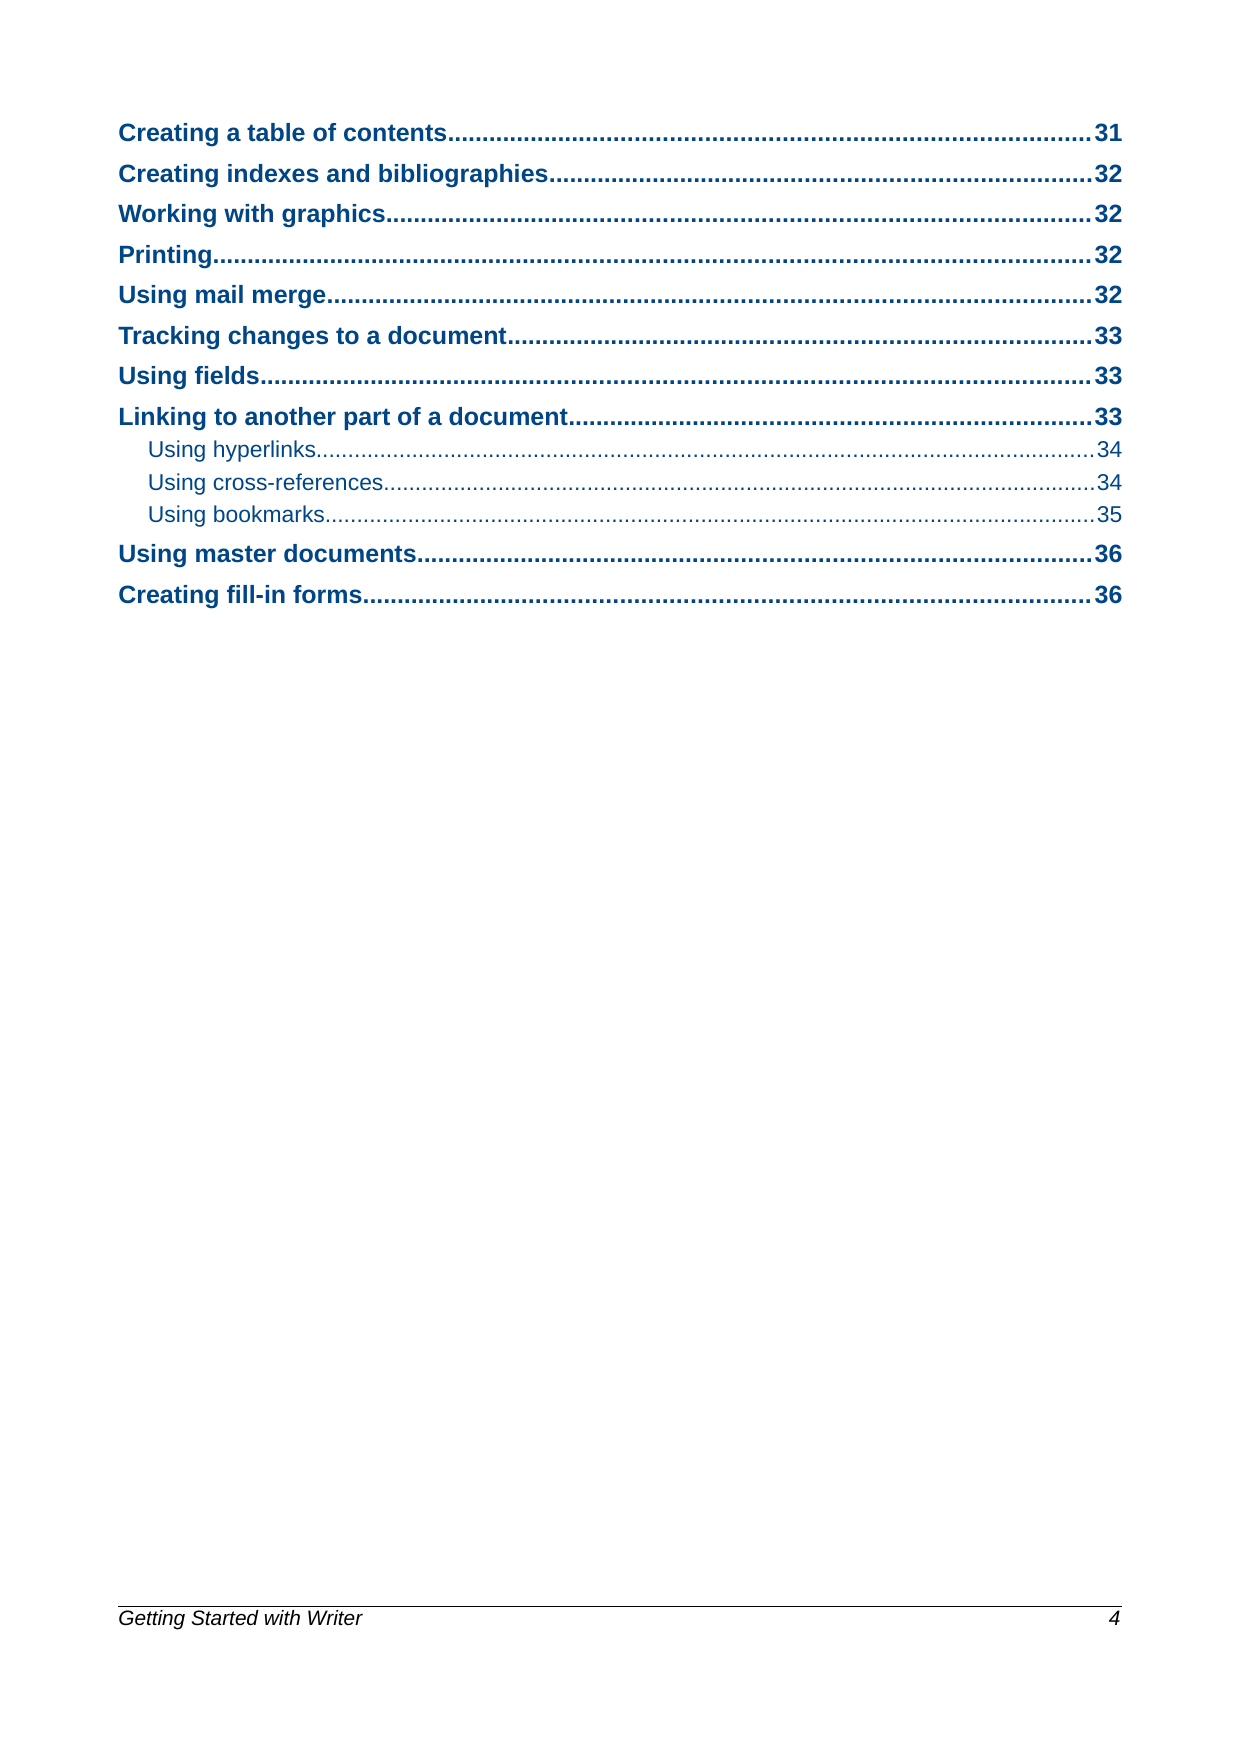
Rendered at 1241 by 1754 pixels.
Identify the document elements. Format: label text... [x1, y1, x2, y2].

text Using cross-references 34 [148, 469, 1122, 495]
text Using master documents 36 [118, 539, 1122, 568]
text Using bookmarks 35 [148, 501, 1122, 527]
text Printing 32 [118, 240, 1122, 268]
text Creating a table of contents 31 [118, 118, 1122, 147]
text Tracking changes to a document 33 [118, 321, 1122, 349]
text Using mail merge 32 [118, 280, 1122, 309]
text Working with graphics 32 [118, 199, 1122, 228]
text Using hyperlinks 34 [148, 436, 1122, 463]
text Linking to another part of a document 33 [118, 402, 1122, 431]
text Creating indexes and bibliographies 32 [118, 159, 1122, 187]
text Using fields 33 [118, 361, 1122, 390]
text Creating fill-in forms 36 [118, 580, 1122, 608]
